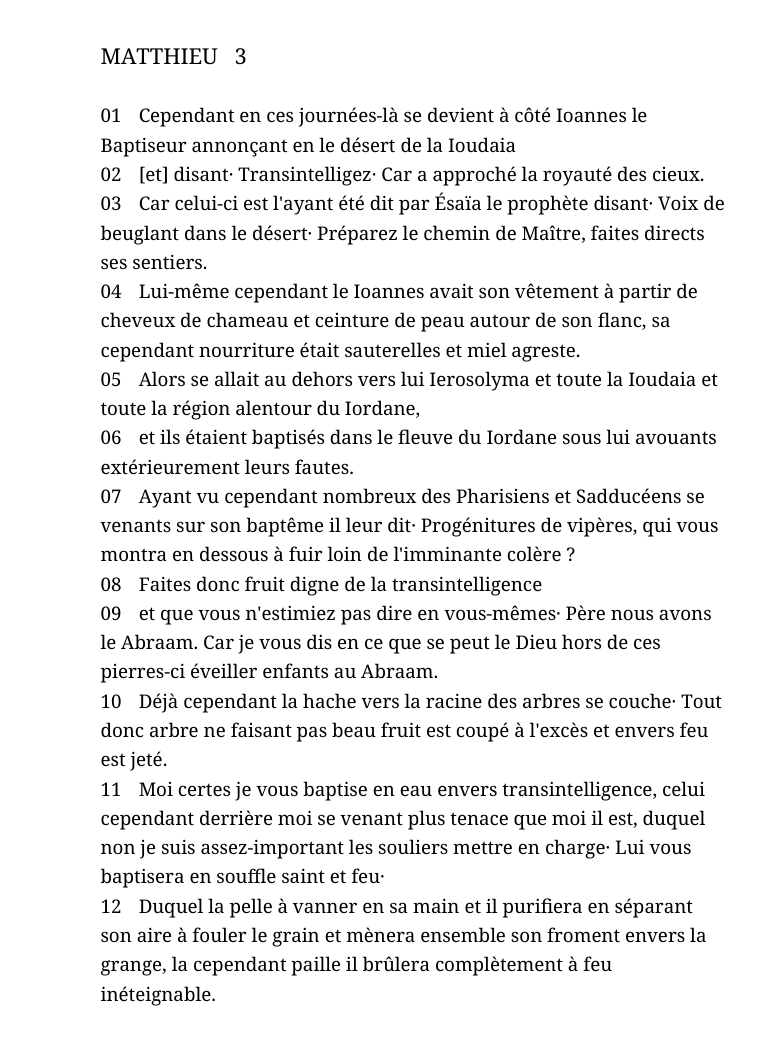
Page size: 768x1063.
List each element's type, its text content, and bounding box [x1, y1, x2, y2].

text MATTHIEU 3 [100, 41, 729, 71]
text 01 Cependant en ces journées-là se devient à côté Ioannes le Baptiseur annonçant en le désert de la Ioudaia 02 [et] disant· Transintelligez· Car a approché la royauté des cieux. 03 Car celui-ci est l'ayant été dit par Ésaïa le prophète disant· Voix de beuglant dans le désert· Préparez le chemin de Maître, faites directs ses sentiers. 04 Lui-même cependant le Ioannes avait son vêtement à partir de cheveux de chameau et ceinture de peau autour de son flanc, sa cependant nourriture était sauterelles et miel agreste. 05 Alors se allait au dehors vers lui Ierosolyma et toute la Ioudaia et toute la région alentour du Iordane, 06 et ils étaient baptisés dans le fleuve du Iordane sous lui avouants extérieurement leurs fautes. 07 Ayant vu cependant nombreux des Pharisiens et Sadducéens se venants sur son baptême il leur dit· Progénitures de vipères, qui vous montra en dessous à fuir loin de l'imminante colère ? 08 Faites donc fruit digne de la transintelligence 09 et que vous n'estimiez pas dire en vous-mêmes· Père nous avons le Abraam. Car je vous dis en ce que se peut le Dieu hors de ces pierres-ci éveiller enfants au Abraam. 10 Déjà cependant la hache vers la racine des arbres se couche· Tout donc arbre ne faisant pas beau fruit est coupé à l'excès et envers feu est jeté. 11 Moi certes je vous baptise en eau envers transintelligence, celui cependant derrière moi se venant plus tenace que moi il est, duquel non je suis assez-important les souliers mettre en charge· Lui vous baptisera en souffle saint et feu· 12 Duquel la pelle à vanner en sa main et il purifiera en séparant son aire à fouler le grain et mènera ensemble son froment envers la grange, la cependant paille il brûlera complètement à feu inéteignable. [100, 76, 729, 1006]
